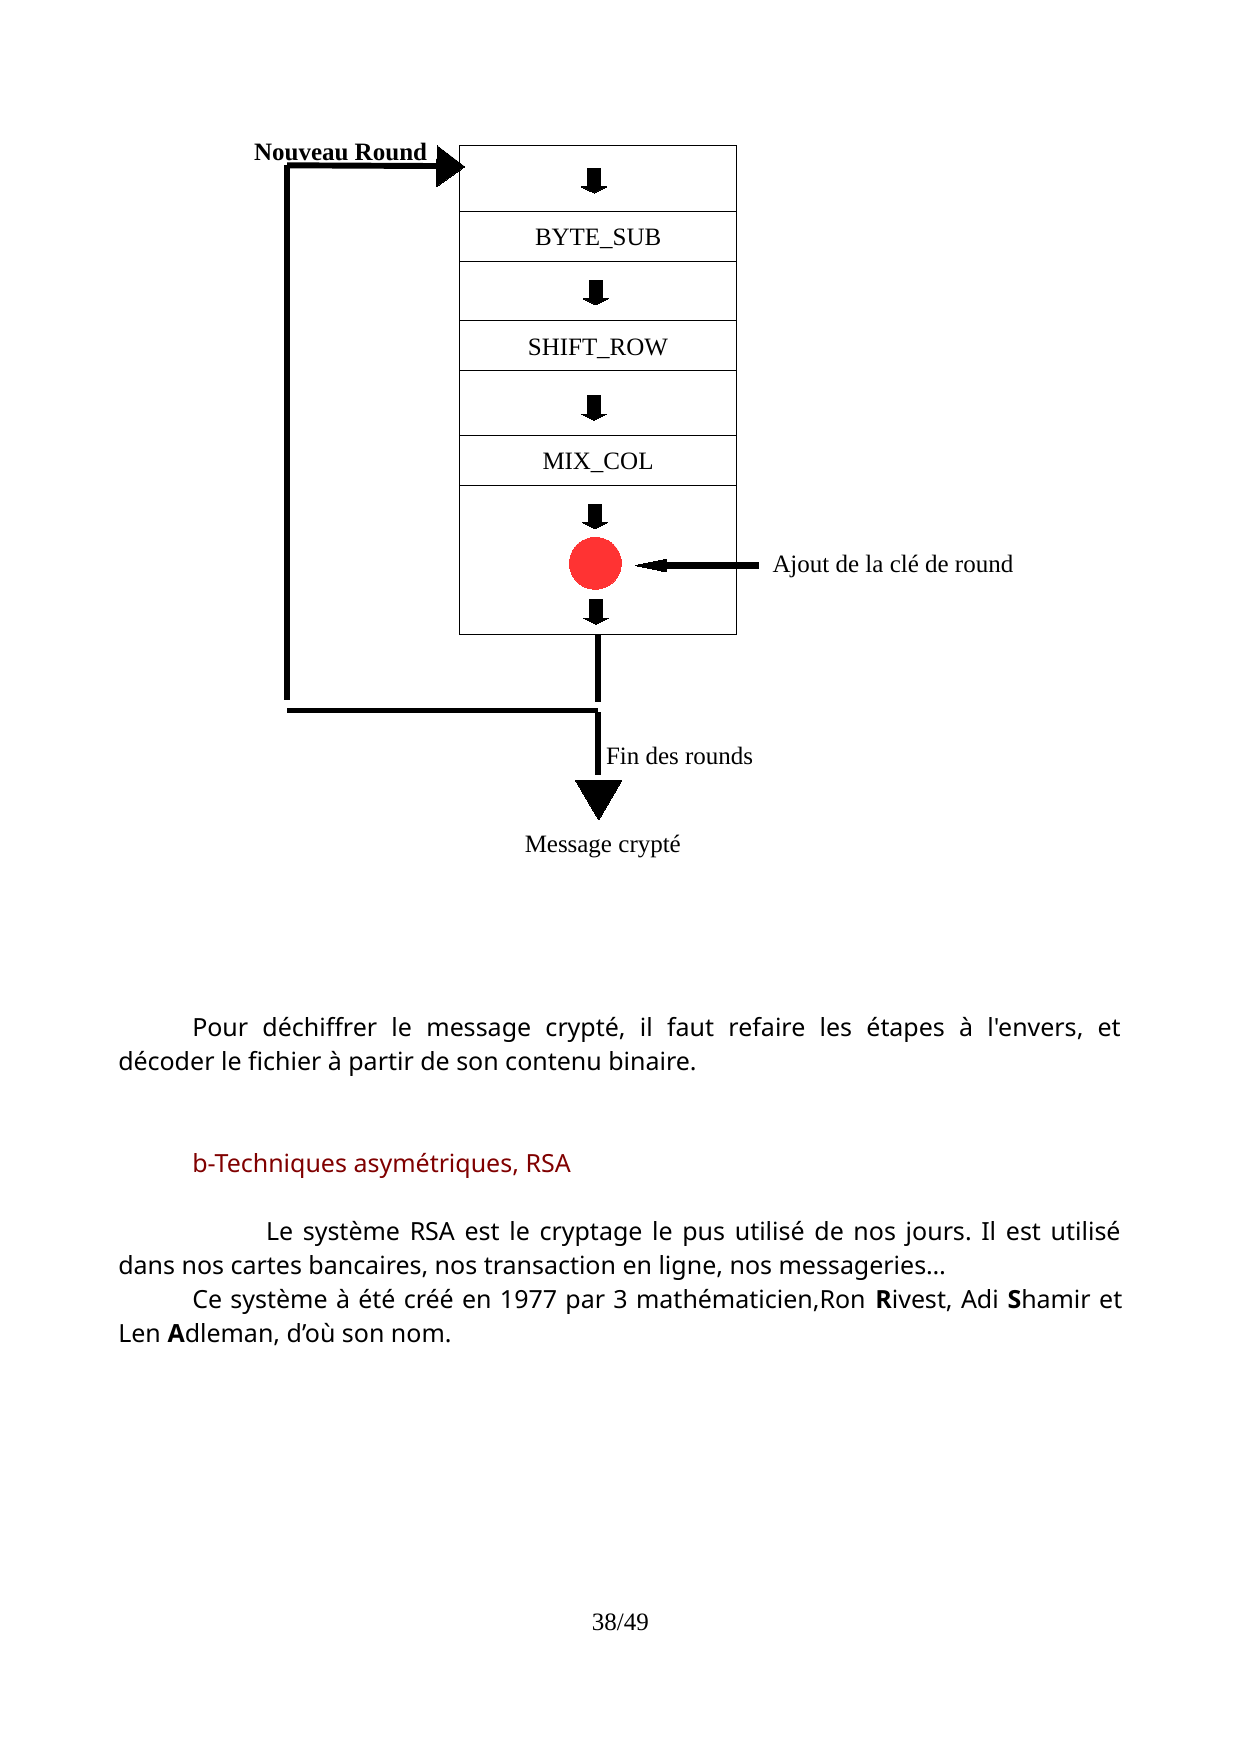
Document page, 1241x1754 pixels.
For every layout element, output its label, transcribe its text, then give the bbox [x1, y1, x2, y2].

text Pour déchiffrer le message crypté, il faut refaire les étapes à l'envers, et décoder le fichier à partir de son contenu binaire. [118, 1009, 1122, 1078]
text b-Techniques asymétriques, RSA [118, 1146, 1122, 1180]
text Ce système à été créé en 1977 par 3 mathématicien,Ron Rivest, Adi Shamir et Len Adleman, d’où son nom. [118, 1282, 1122, 1350]
text Le système RSA est le cryptage le pus utilisé de nos jours. Il est utilisé dans nos cartes bancaires, nos transaction en ligne, nos messageries… [118, 1214, 1122, 1282]
